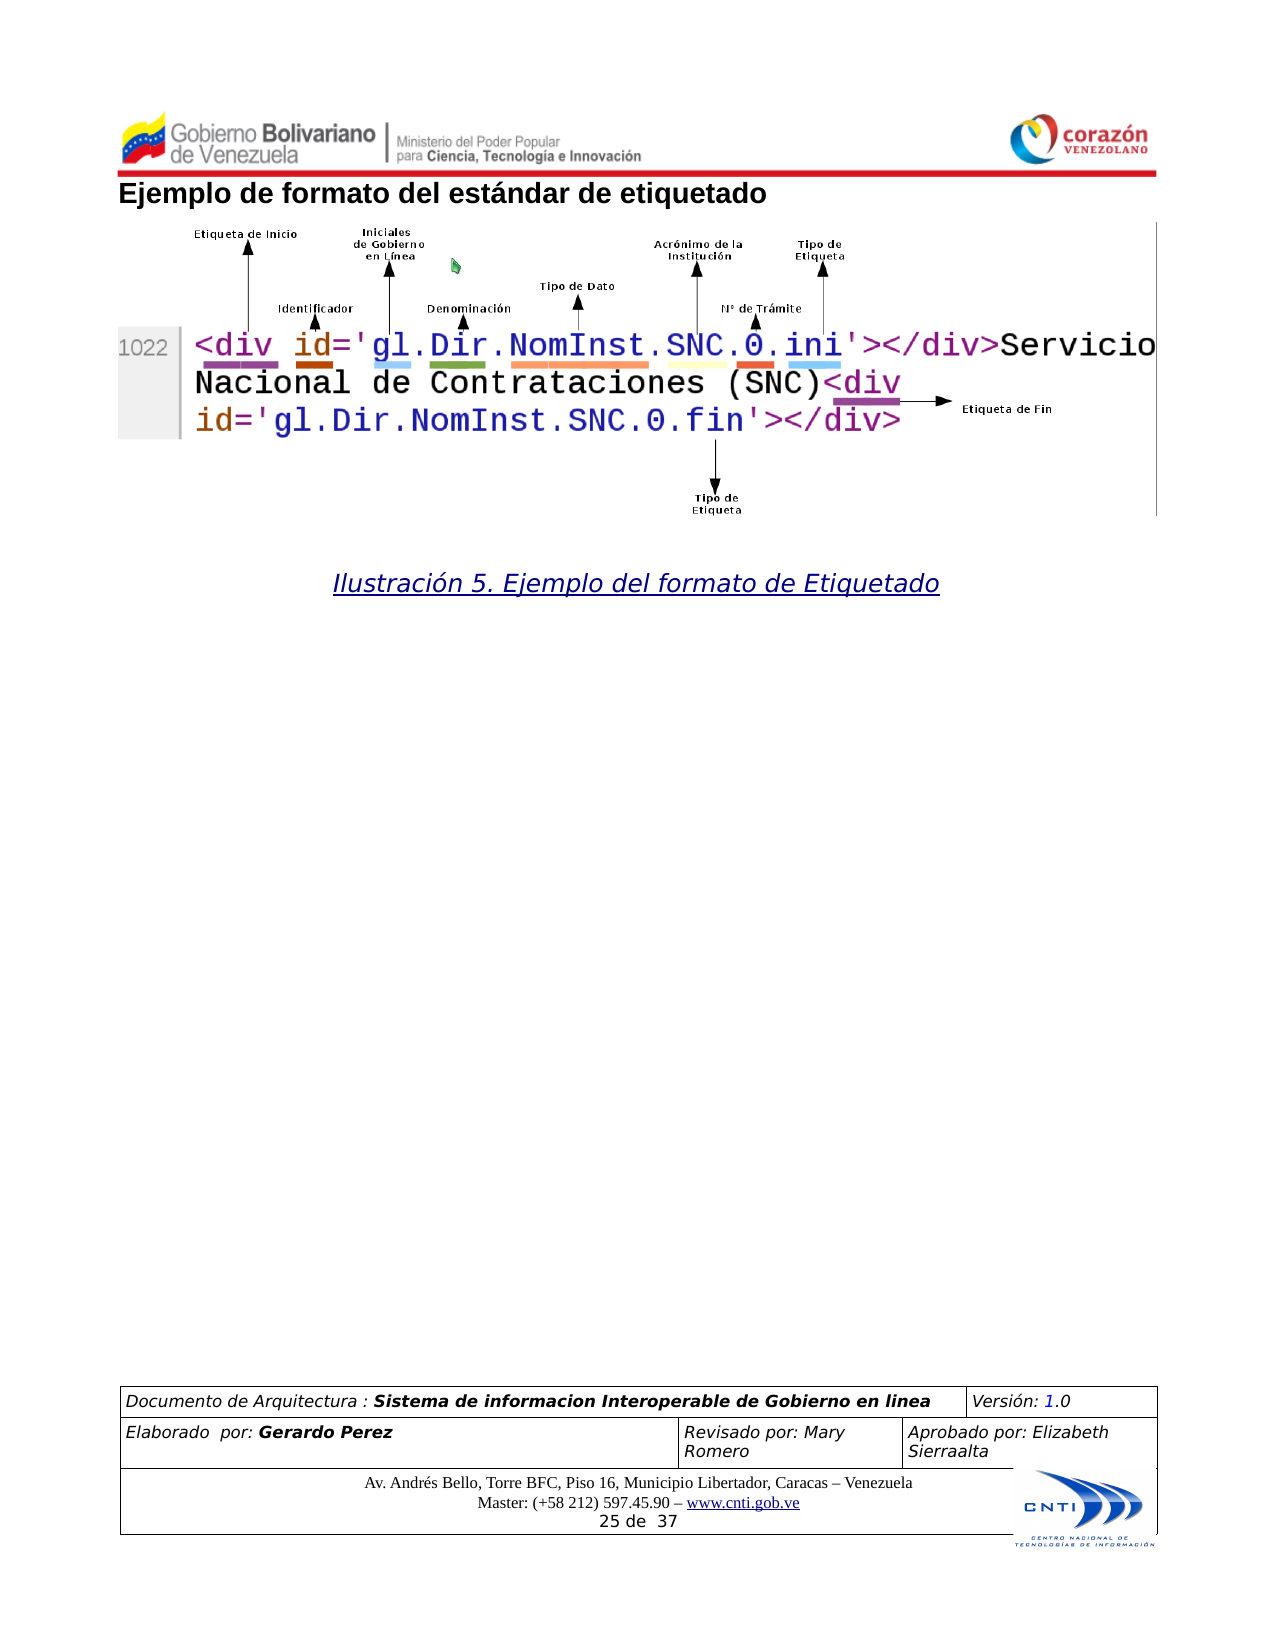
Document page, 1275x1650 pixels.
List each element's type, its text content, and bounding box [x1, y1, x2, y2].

picture [1013, 1468, 1156, 1548]
text Ilustración 5. Ejemplo del formato de Etiquetado [118, 569, 1157, 598]
subtitle Ejemplo de formato del estándar de etiquetado [118, 177, 1157, 210]
picture [117, 107, 1157, 177]
picture [118, 222, 1157, 516]
